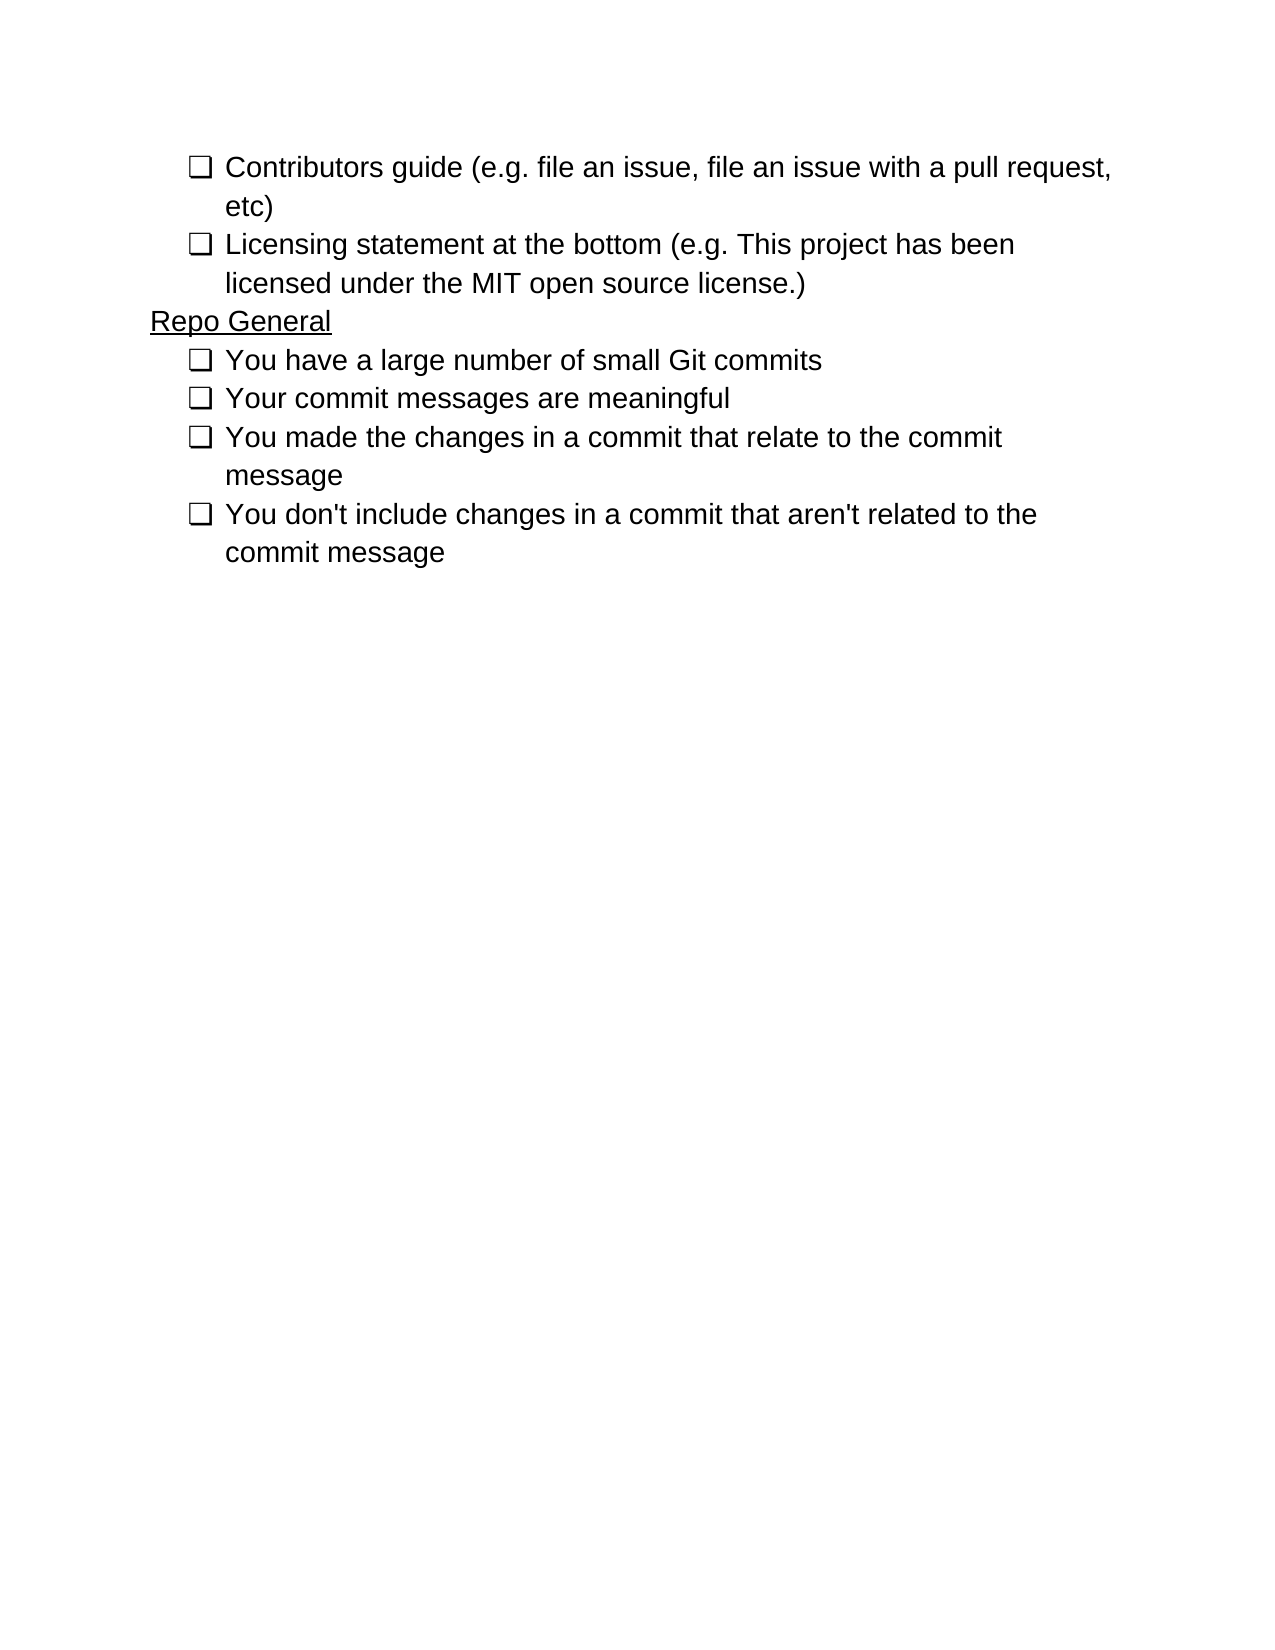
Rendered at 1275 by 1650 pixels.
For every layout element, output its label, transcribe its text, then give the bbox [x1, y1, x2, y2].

list Licensing statement at the bottom (e.g. This project has been licensed under the MIT open source license.) [187, 227, 1125, 299]
list Contributors guide (e.g. file an issue, file an issue with a pull request, etc) [187, 150, 1125, 222]
list You don't include changes in a commit that aren't related to the commit message [187, 497, 1125, 569]
list You have a large number of small Git commits [187, 343, 1125, 376]
list You made the changes in a commit that relate to the commit message [187, 420, 1125, 492]
list Your commit messages are meaningful [187, 381, 1125, 415]
text Repo General [150, 304, 1125, 338]
